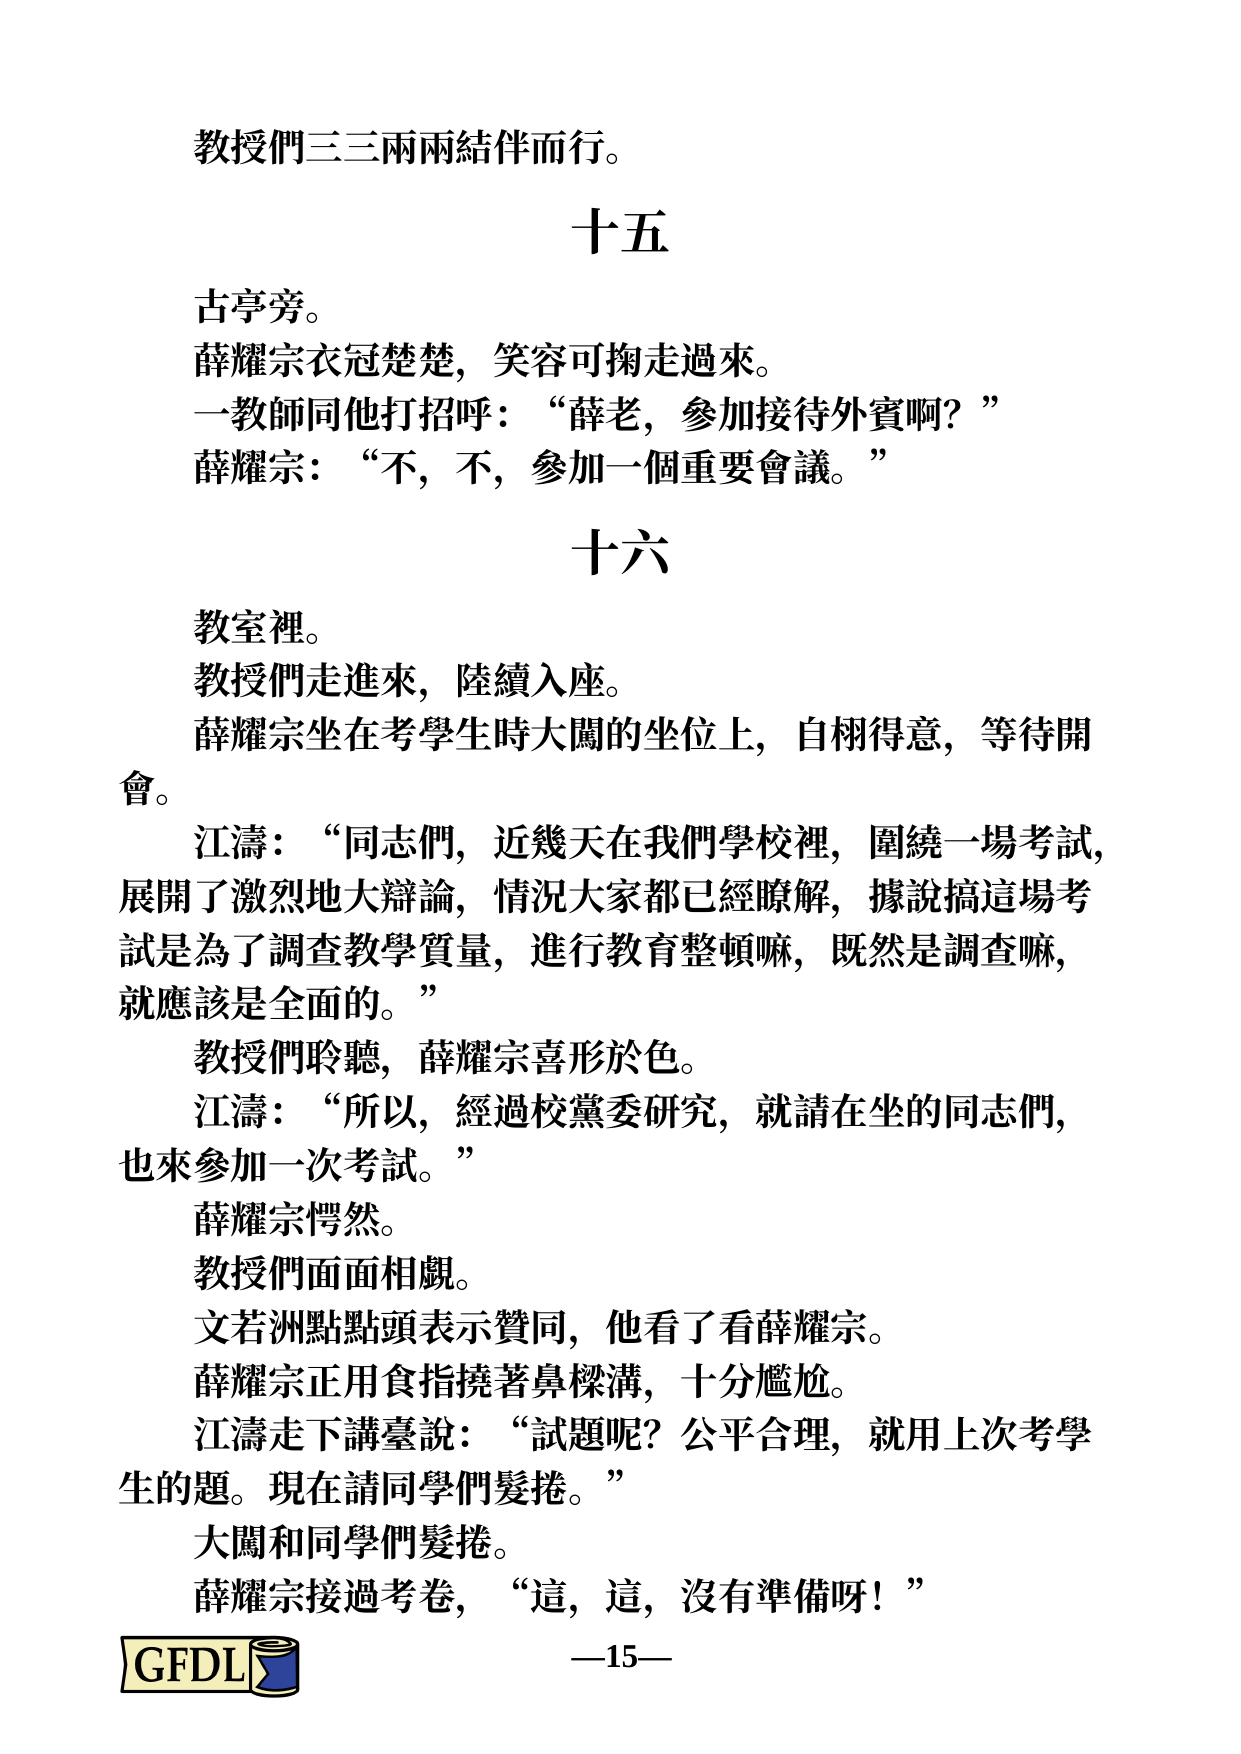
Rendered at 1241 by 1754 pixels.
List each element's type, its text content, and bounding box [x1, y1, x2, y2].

text 薛耀宗：“不，不，參加一個重要會議。” [118, 439, 1122, 493]
text 一教師同他打招呼：“薛老，參加接待外賓啊？” [118, 385, 1122, 439]
text 教授們走進來，陸續入座。 [118, 652, 1122, 706]
text 教授們三三兩兩結伴而行。 [118, 118, 1122, 172]
text 文若洲點點頭表示贊同，他看了看薛耀宗。 [118, 1298, 1122, 1352]
text 教授們面面相覷。 [118, 1244, 1122, 1298]
text 江濤：“同志們，近幾天在我們學校裡，圍繞一場考試，展開了激烈地大辯論，情況大家都已經瞭解，據說搞這場考試是為了調查教學質量，進行教育整頓嘛，既然是調查嘛，就應該是全面的。” [118, 813, 1122, 1029]
text 薛耀宗愕然。 [118, 1190, 1122, 1244]
text 教室裡。 [118, 598, 1122, 652]
subtitle 十五 [118, 193, 1122, 265]
text 古亭旁。 [118, 277, 1122, 331]
picture [119, 1635, 300, 1698]
text 江濤走下講臺說：“試題呢？公平合理，就用上次考學生的題。現在請同學們髮捲。” [118, 1406, 1122, 1513]
text 薛耀宗接過考卷，“這，這，沒有準備呀！” [118, 1567, 1122, 1621]
subtitle 十六 [118, 513, 1122, 585]
text 大闖和同學們髮捲。 [118, 1513, 1122, 1567]
text 薛耀宗正用食指撓著鼻樑溝，十分尷尬。 [118, 1352, 1122, 1406]
text 江濤：“所以，經過校黨委研究，就請在坐的同志們，也來參加一次考試。” [118, 1082, 1122, 1190]
text 教授們聆聽，薛耀宗喜形於色。 [118, 1029, 1122, 1082]
text 薛耀宗坐在考學生時大闖的坐位上，自栩得意，等待開會。 [118, 706, 1122, 813]
text 薛耀宗衣冠楚楚，笑容可掬走過來。 [118, 331, 1122, 385]
